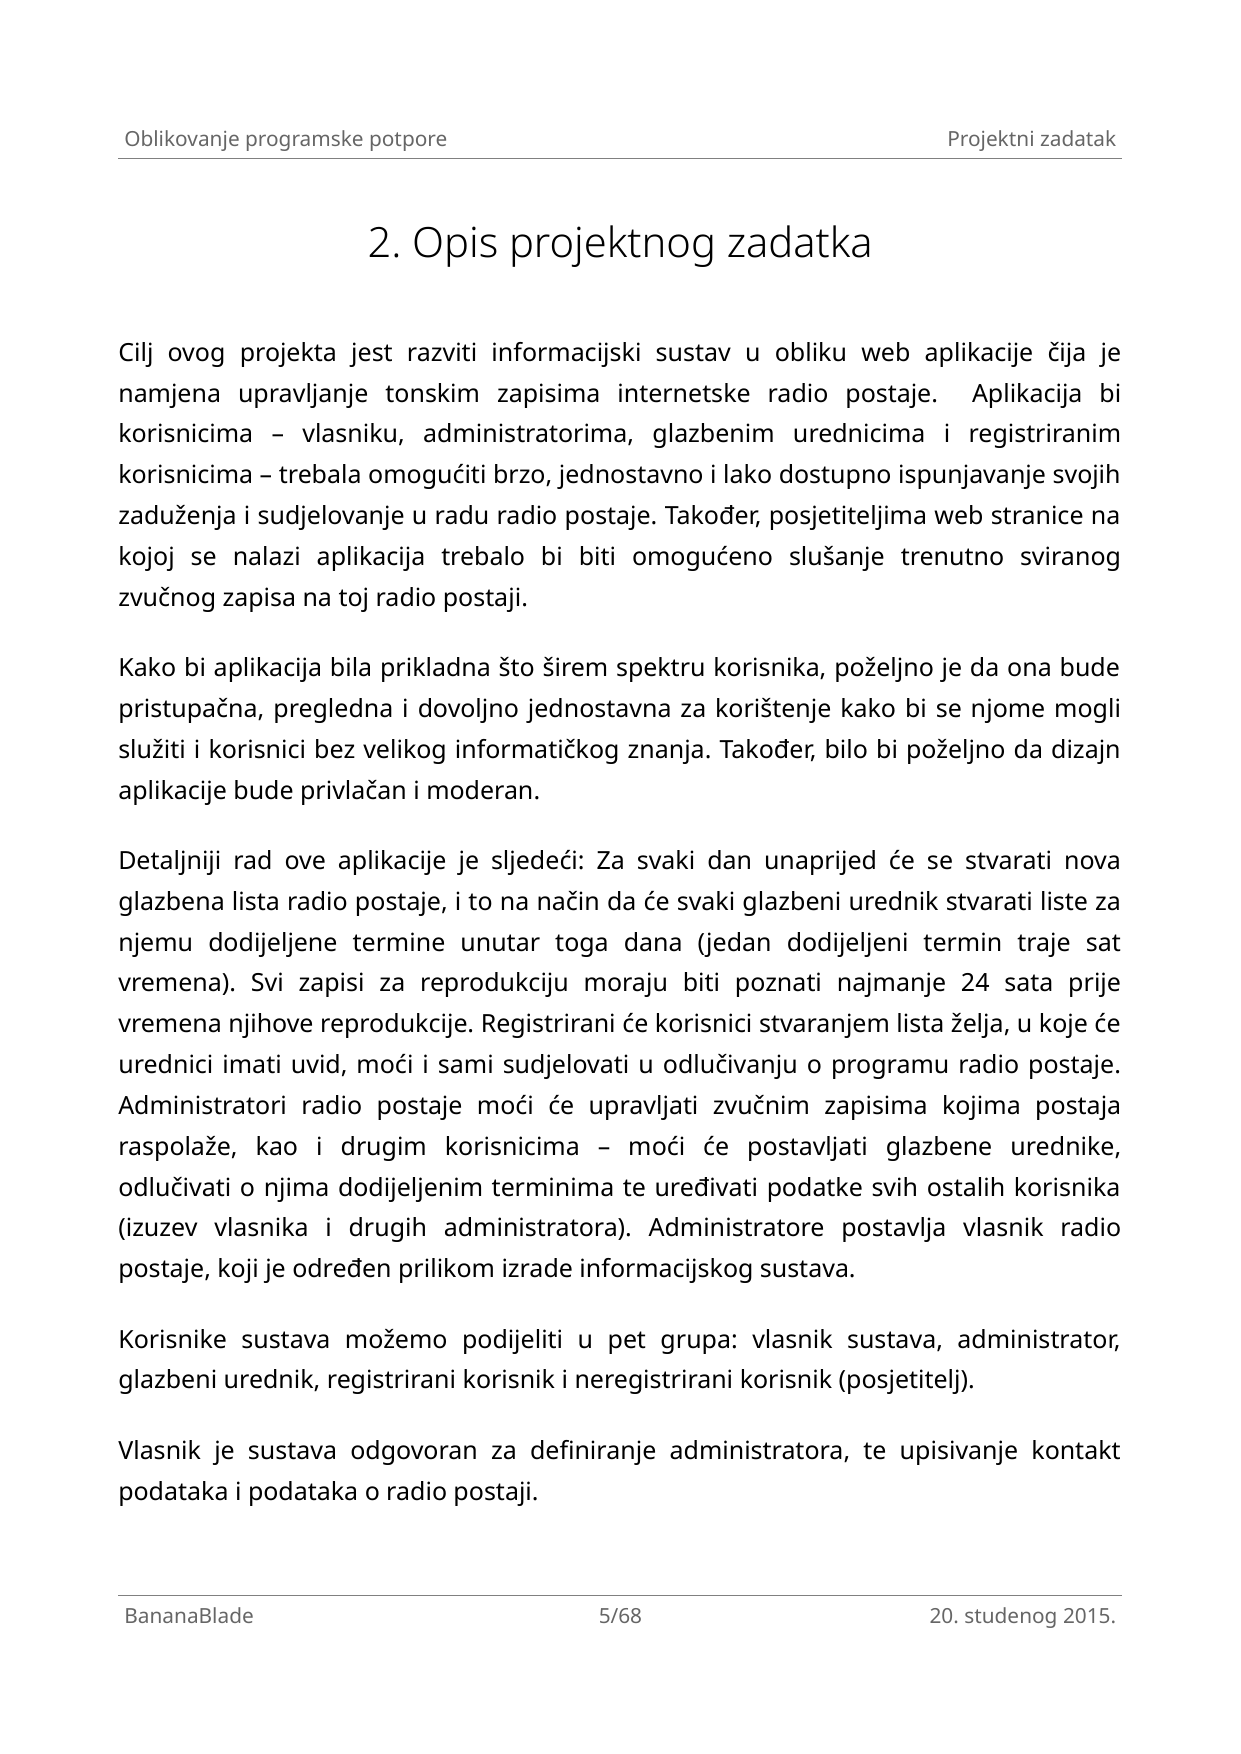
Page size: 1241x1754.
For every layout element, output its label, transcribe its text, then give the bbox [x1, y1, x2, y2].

text Kako bi aplikacija bila prikladna što širem spektru korisnika, poželjno je da ona bude pristupačna, pregledna i dovoljno jednostavna za korištenje kako bi se njome mogli služiti i korisnici bez velikog informatičkog znanja. Također, bilo bi poželjno da dizajn aplikacije bude privlačan i moderan. [118, 650, 1122, 806]
text Detaljniji rad ove aplikacije je sljedeći: Za svaki dan unaprijed će se stvarati nova glazbena lista radio postaje, i to na način da će svaki glazbeni urednik stvarati liste za njemu dodijeljene termine unutar toga dana (jedan dodijeljeni termin traje sat vremena). Svi zapisi za reprodukciju moraju biti poznati najmanje 24 sata prije vremena njihove reprodukcije. Registrirani će korisnici stvaranjem lista želja, u koje će urednici imati uvid, moći i sami sudjelovati u odlučivanju o programu radio postaje. Administratori radio postaje moći će upravljati zvučnim zapisima kojima postaja raspolaže, kao i drugim korisnicima – moći će postavljati glazbene urednike, odlučivati o njima dodijeljenim terminima te uređivati podatke svih ostalih korisnika (izuzev vlasnika i drugih administratora). Administratore postavlja vlasnik radio postaje, koji je određen prilikom izrade informacijskog sustava. [118, 843, 1122, 1285]
text Cilj ovog projekta jest razviti informacijski sustav u obliku web aplikacije čija je namjena upravljanje tonskim zapisima internetske radio postaje. Aplikacija bi korisnicima – vlasniku, administratorima, glazbenim urednicima i registriranim korisnicima – trebala omogućiti brzo, jednostavno i lako dostupno ispunjavanje svojih zaduženja i sudjelovanje u radu radio postaje. Također, posjetiteljima web stranice na kojoj se nalazi aplikacija trebalo bi biti omogućeno slušanje trenutno sviranog zvučnog zapisa na toj radio postaji. [118, 294, 1122, 613]
text Vlasnik je sustava odgovoran za definiranje administratora, te upisivanje kontakt podataka i podataka o radio postaji. [118, 1432, 1122, 1507]
subtitle 2. Opis projektnog zadatka [118, 213, 1122, 270]
text Korisnike sustava možemo podijeliti u pet grupa: vlasnik sustava, administrator, glazbeni urednik, registrirani korisnik i neregistrirani korisnik (posjetitelj). [118, 1321, 1122, 1396]
